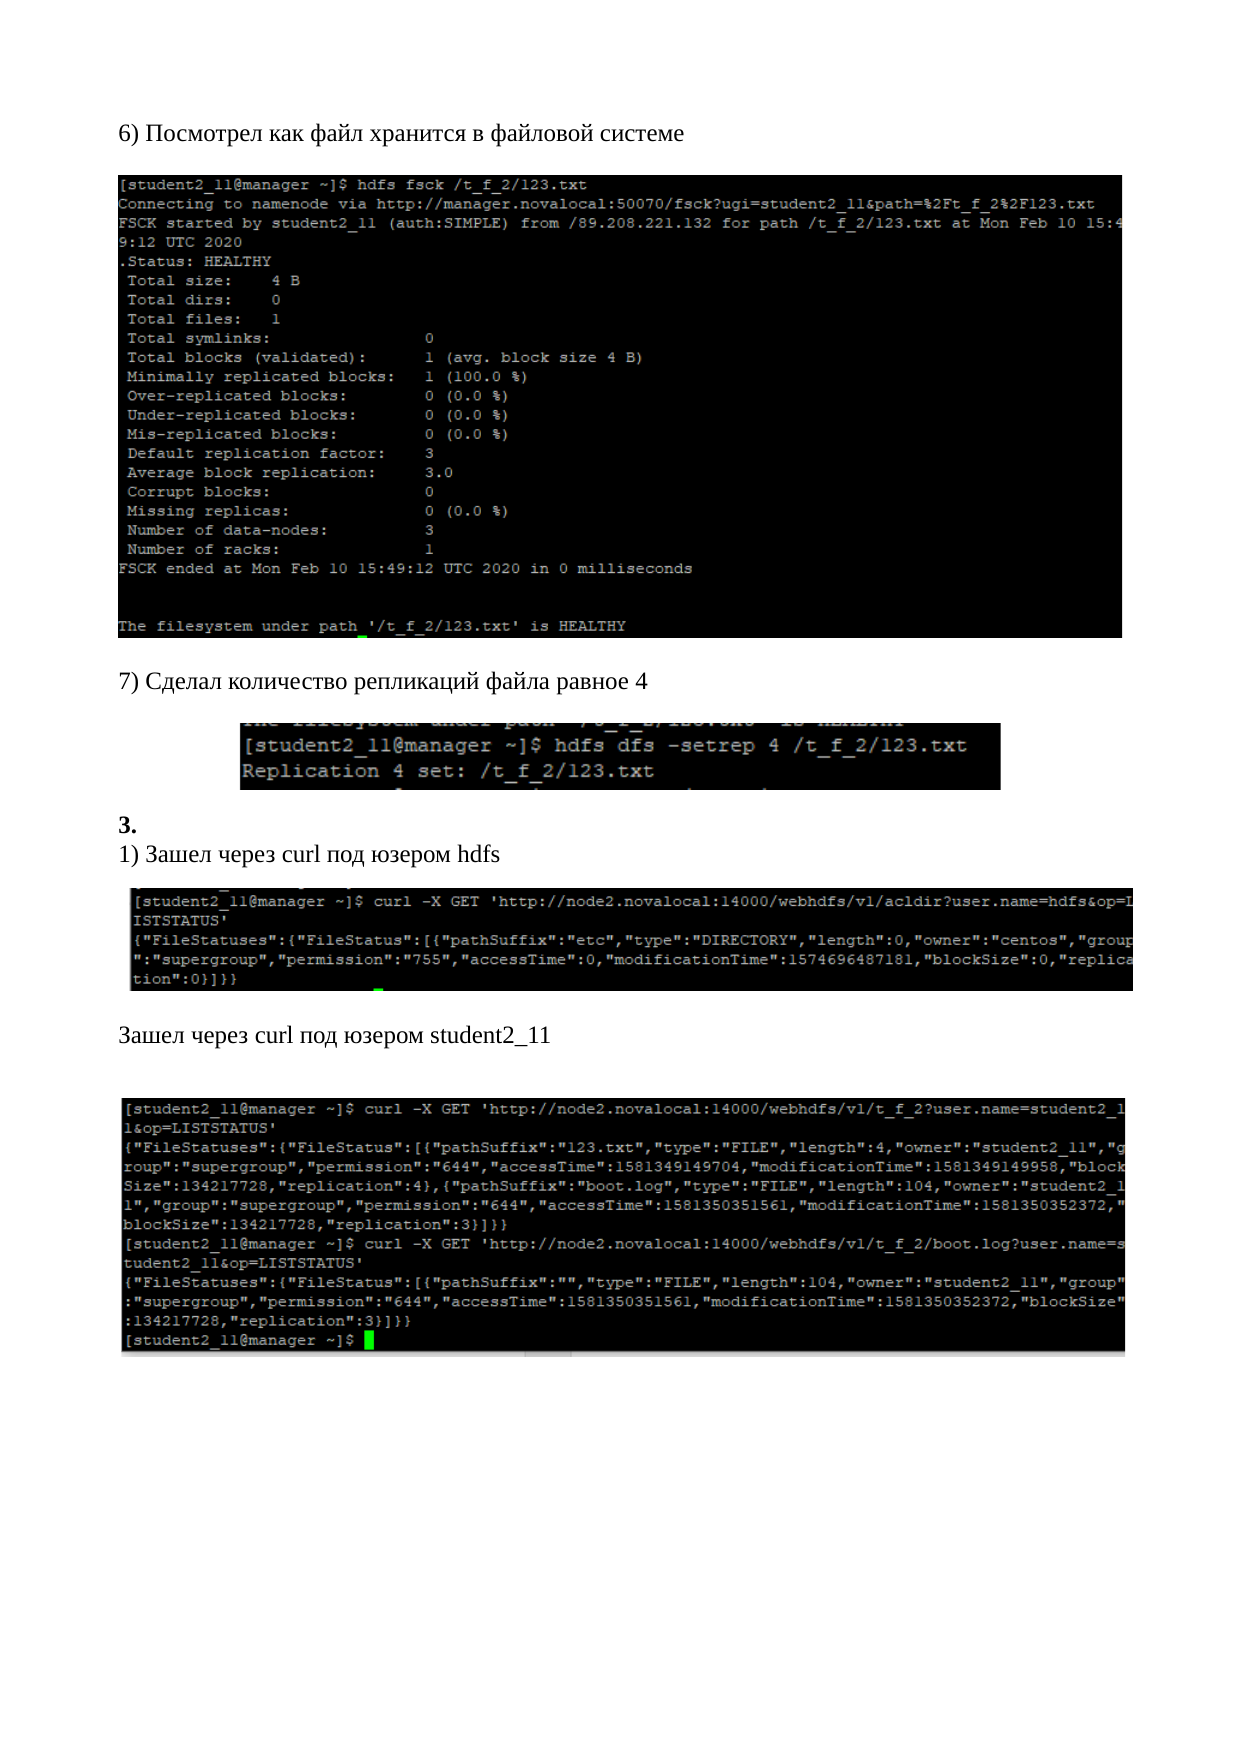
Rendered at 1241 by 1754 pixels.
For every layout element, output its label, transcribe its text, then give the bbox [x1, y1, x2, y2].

picture [239, 723, 1001, 790]
text 1) Зашел через curl под юзером hdfs [118, 839, 1122, 867]
picture [121, 1098, 1126, 1357]
text 3. [118, 810, 1122, 839]
picture [129, 888, 1133, 991]
picture [118, 175, 1123, 638]
text 6) Посмотрел как файл хранится в файловой системе [118, 118, 1122, 147]
text Зашел через curl под юзером student2_11 [118, 1020, 1122, 1048]
text 7) Сделал количество репликаций файла равное 4 [118, 666, 1122, 695]
